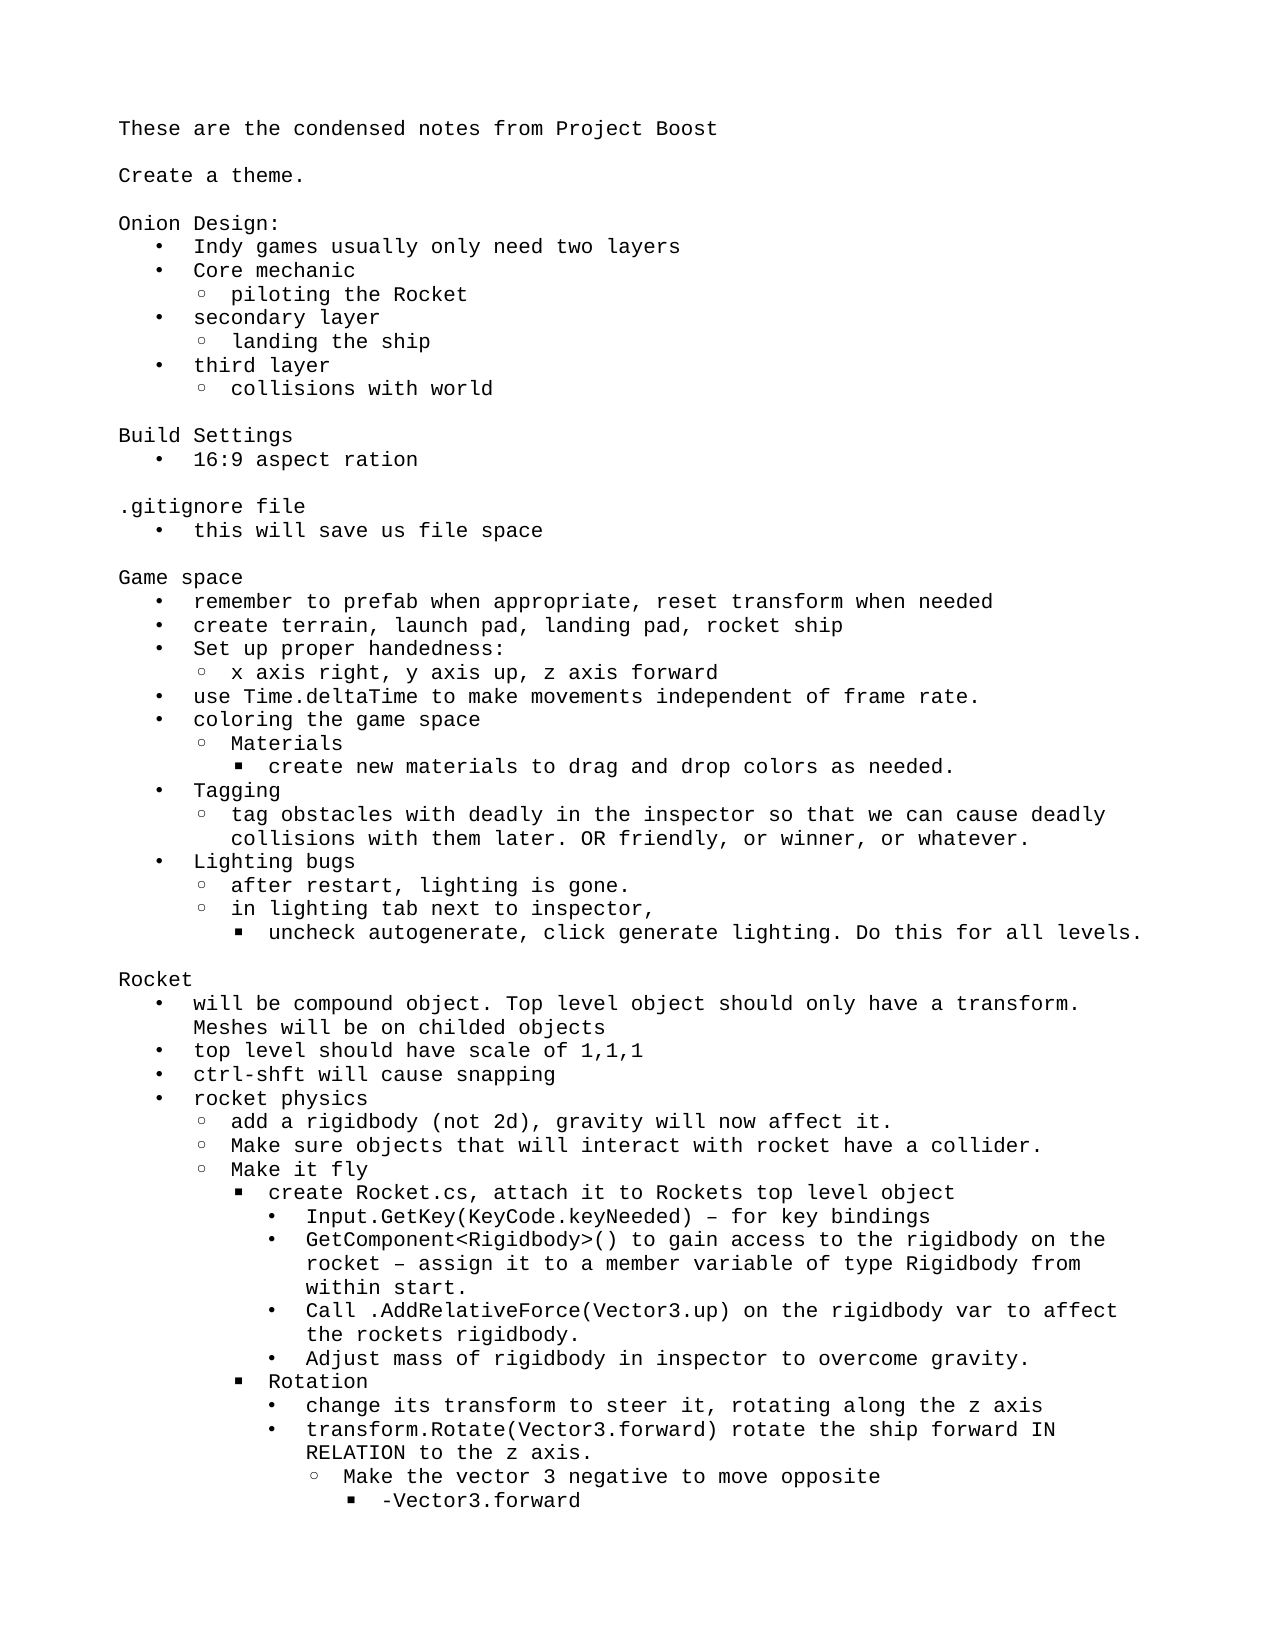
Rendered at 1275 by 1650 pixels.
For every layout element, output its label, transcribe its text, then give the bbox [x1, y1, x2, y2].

list Lighting bugs [156, 851, 1157, 875]
list create terrain, launch pad, landing pad, rocket ship [156, 615, 1157, 638]
list piloting the Rocket [193, 284, 1157, 307]
list secondary layer [156, 307, 1157, 331]
text These are the condensed notes from Project Boost [118, 118, 1157, 142]
list Adjust mass of rigidbody in inspector to overcome gravity. [268, 1348, 1157, 1371]
list remember to prefab when appropriate, reset transform when needed [156, 591, 1157, 615]
list transform.Rotate(Vector3.forward) rotate the ship forward IN RELATION to the z axis. [268, 1419, 1157, 1466]
list GetComponent<Rigidbody>() to gain access to the rigidbody on the rocket – assign it to a member variable of type Rigidbody from within start. [268, 1229, 1157, 1300]
list Materials [193, 733, 1157, 757]
list Make the vector 3 negative to move opposite [306, 1466, 1157, 1489]
text Create a theme. [118, 165, 1157, 189]
list Input.GetKey(KeyCode.keyNeeded) – for key bindings [268, 1206, 1157, 1229]
list Make sure objects that will interact with rocket have a collider. [193, 1135, 1157, 1158]
list create new materials to drag and drop colors as needed. [231, 757, 1157, 780]
text Onion Design: [118, 213, 1157, 236]
text Game space [118, 567, 1157, 591]
list landing the ship [193, 331, 1157, 354]
text .gitignore file [118, 496, 1157, 520]
list add a rigidbody (not 2d), gravity will now affect it. [193, 1111, 1157, 1135]
list Core mechanic [156, 260, 1157, 284]
list change its transform to steer it, rotating along the z axis [268, 1395, 1157, 1419]
list coloring the game space [156, 709, 1157, 733]
list rocket physics [156, 1088, 1157, 1111]
list create Rocket.cs, attach it to Rockets top level object [231, 1182, 1157, 1206]
list Call .AddRelativeForce(Vector3.up) on the rigidbody var to affect the rockets rigidbody. [268, 1300, 1157, 1348]
list ctrl-shft will cause snapping [156, 1064, 1157, 1088]
list top level should have scale of 1,1,1 [156, 1040, 1157, 1064]
list Set up proper handedness: [156, 638, 1157, 662]
list use Time.deltaTime to make movements independent of frame rate. [156, 686, 1157, 709]
list will be compound object. Top level object should only have a transform. Meshes will be on childed objects [156, 993, 1157, 1040]
list x axis right, y axis up, z axis forward [193, 662, 1157, 686]
list tag obstacles with deadly in the inspector so that we can cause deadly collisions with them later. OR friendly, or winner, or whatever. [193, 804, 1157, 851]
list -Vector3.forward [343, 1489, 1157, 1513]
list 16:9 aspect ration [156, 449, 1157, 473]
text Build Settings [118, 426, 1157, 449]
list third layer [156, 354, 1157, 378]
list Indy games usually only need two layers [156, 236, 1157, 260]
list Rotation [231, 1371, 1157, 1395]
list this will save us file space [156, 520, 1157, 544]
list collisions with world [193, 378, 1157, 402]
list in lighting tab next to inspector, [193, 898, 1157, 922]
list after restart, lighting is gone. [193, 875, 1157, 898]
list uncheck autogenerate, click generate lighting. Do this for all levels. [231, 922, 1157, 946]
list Make it fly [193, 1158, 1157, 1182]
list Tagging [156, 780, 1157, 804]
list Rocket [81, 969, 1157, 993]
